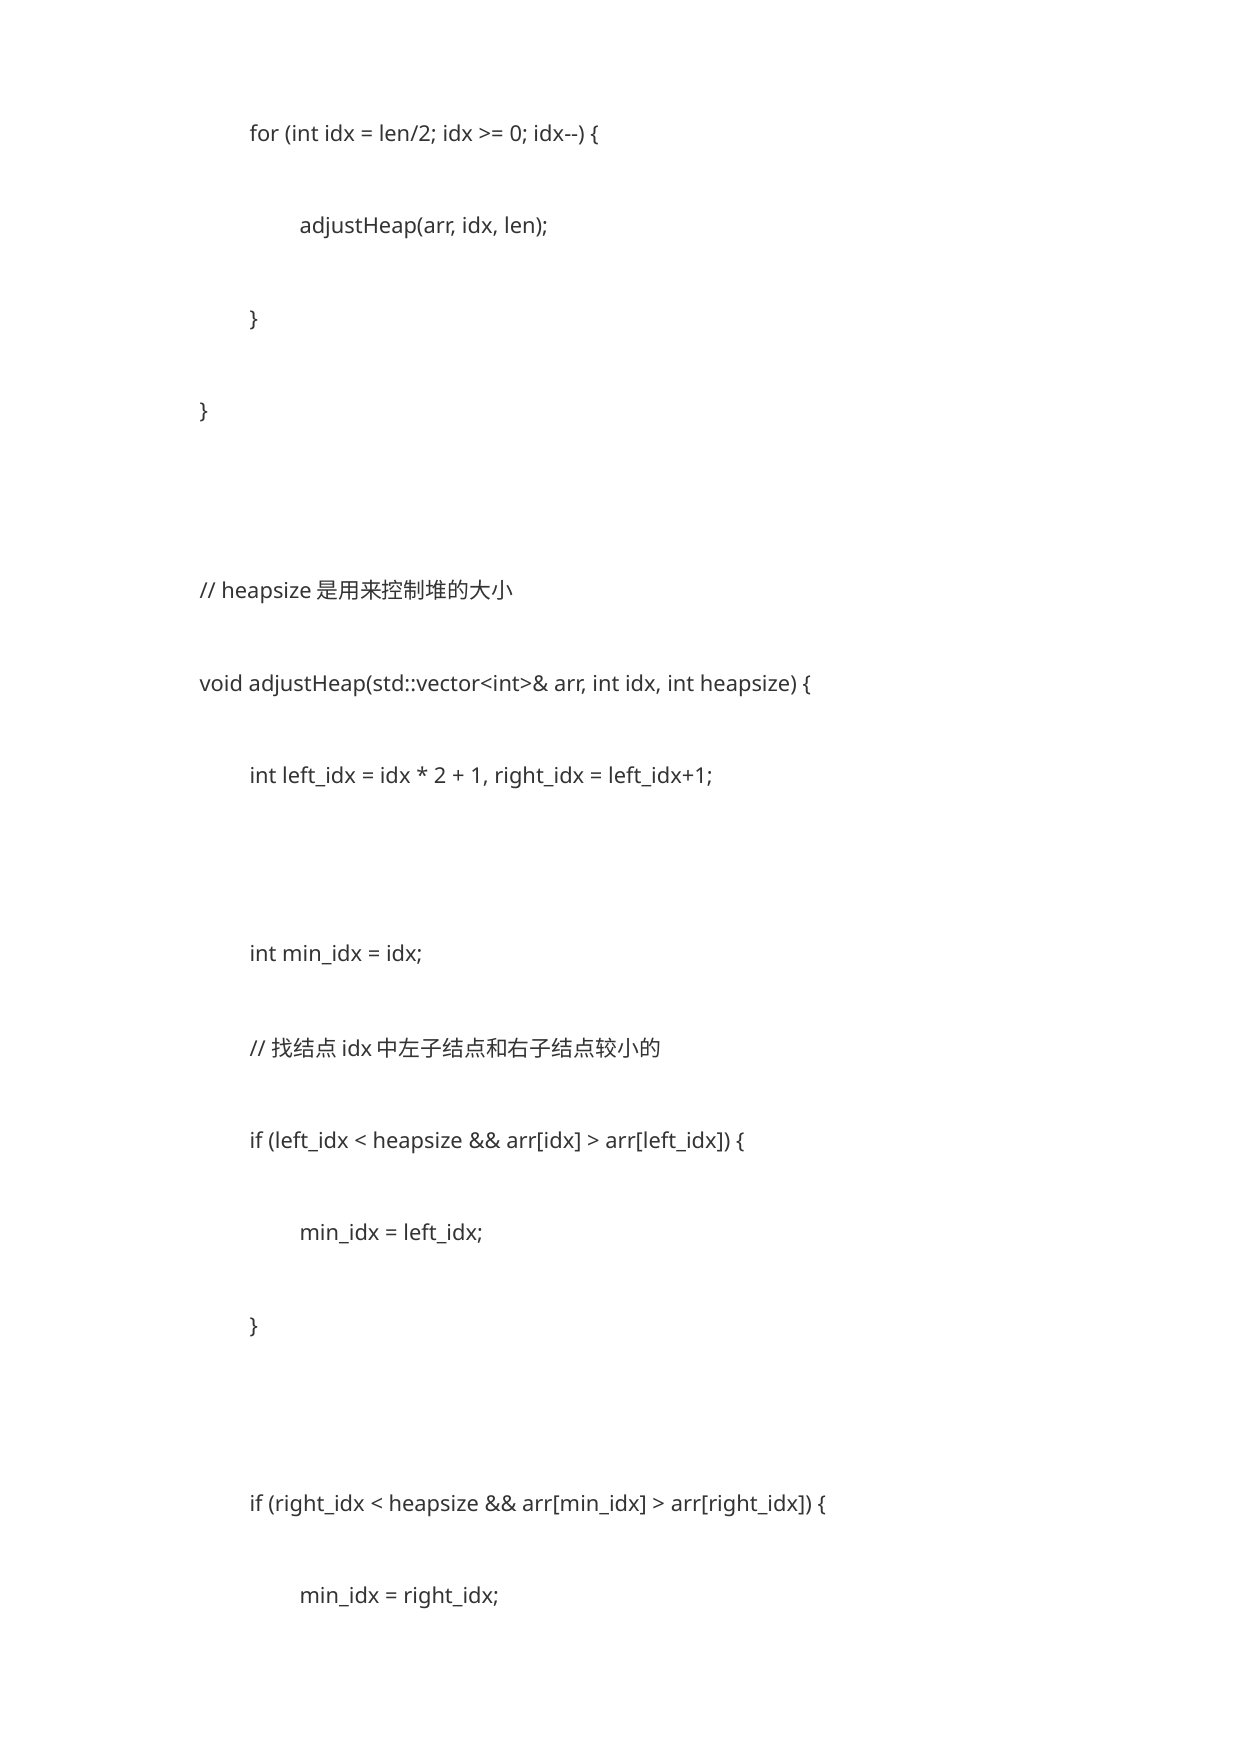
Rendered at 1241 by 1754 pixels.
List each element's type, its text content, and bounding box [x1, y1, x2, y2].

text } [149, 395, 1091, 425]
text } [149, 1309, 1091, 1339]
text adjustHeap(arr, idx, len); [149, 210, 1091, 240]
text if (left_idx < heapsize && arr[idx] > arr[left_idx]) { [149, 1125, 1091, 1155]
text // heapsize是用来控制堆的大小 [149, 573, 1091, 605]
text void adjustHeap(std::vector<int>& arr, int idx, int heapsize) { [149, 668, 1091, 697]
text } [149, 303, 1091, 332]
text int min_idx = idx; [149, 938, 1091, 968]
text min_idx = left_idx; [149, 1217, 1091, 1247]
text // 找结点idx中左子结点和右子结点较小的 [149, 1031, 1091, 1062]
text int left_idx = idx * 2 + 1, right_idx = left_idx+1; [149, 760, 1091, 790]
text if (right_idx < heapsize && arr[min_idx] > arr[right_idx]) { [149, 1488, 1091, 1518]
text min_idx = right_idx; [149, 1580, 1091, 1610]
text for (int idx = len/2; idx >= 0; idx--) { [149, 118, 1091, 148]
